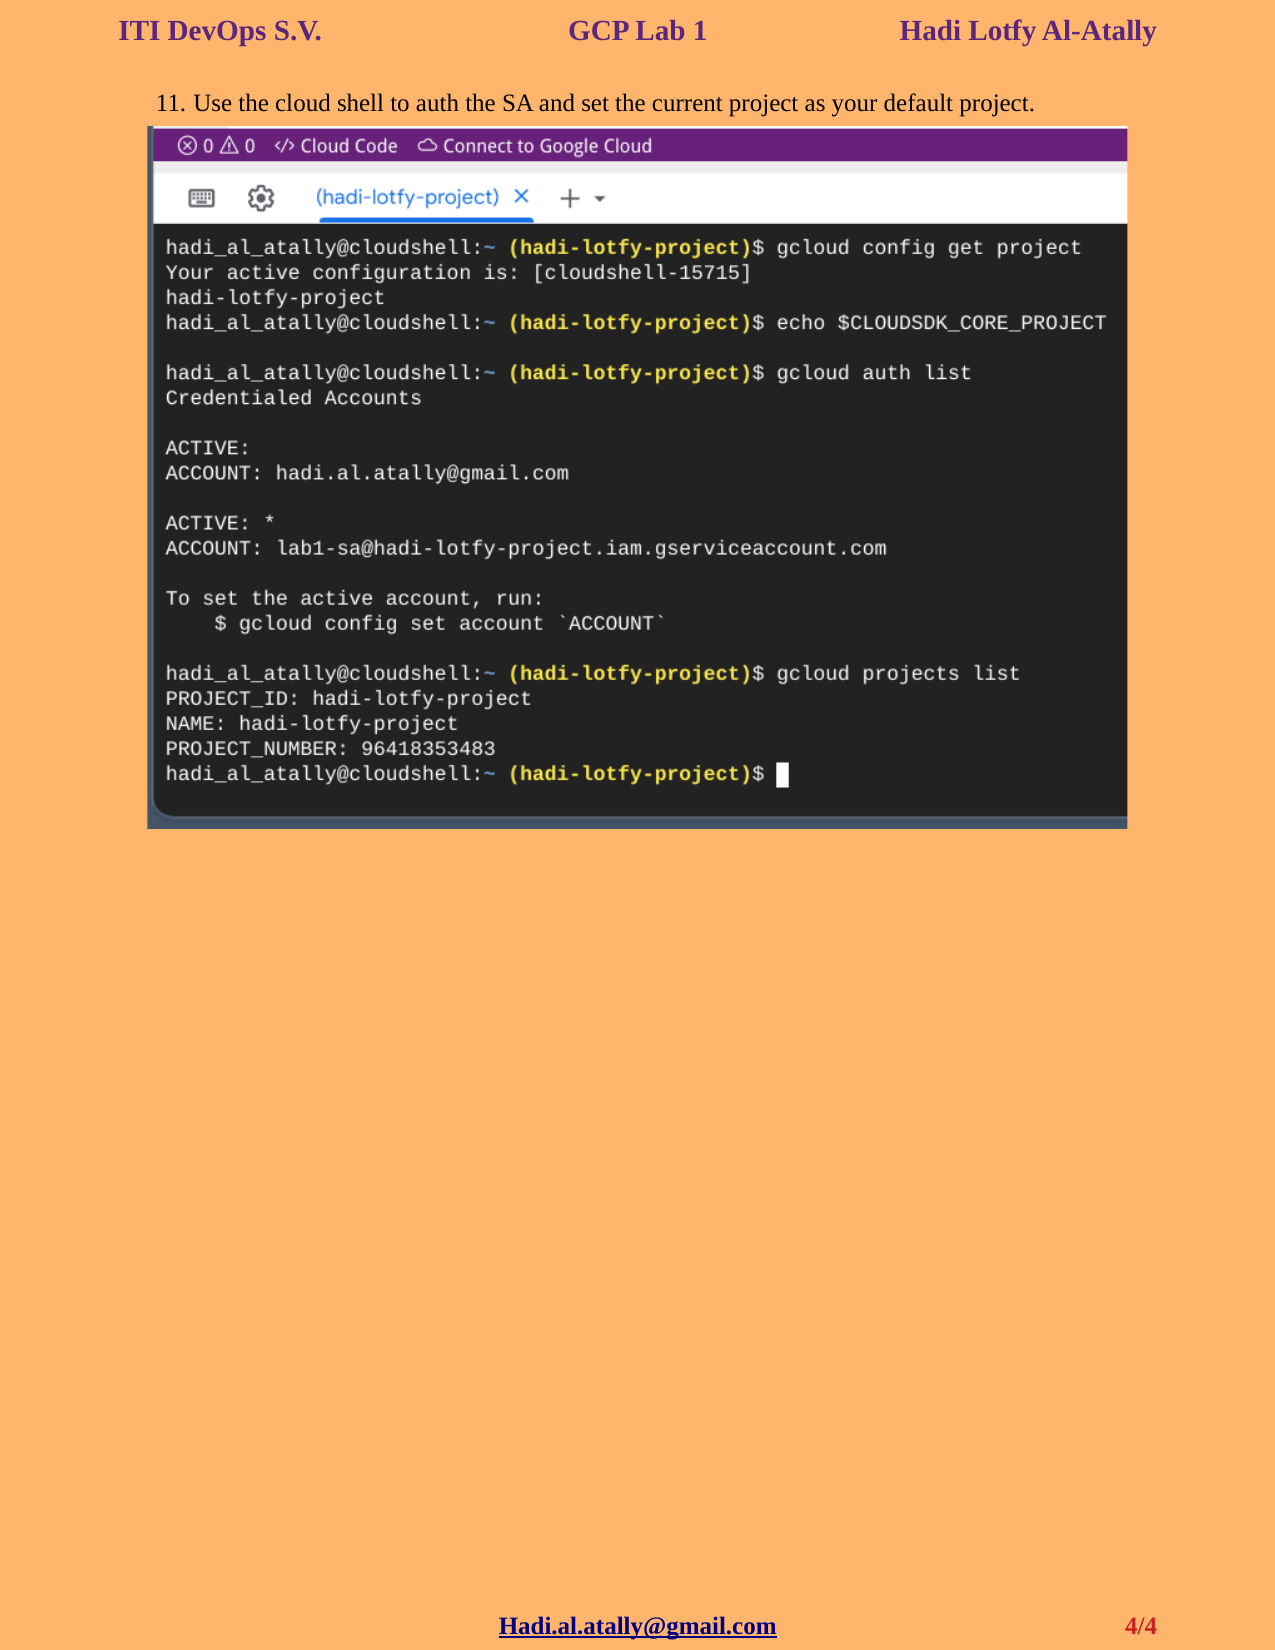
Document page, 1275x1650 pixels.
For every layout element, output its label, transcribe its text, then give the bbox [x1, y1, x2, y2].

picture [147, 126, 1128, 829]
list Use the cloud shell to auth the SA and set the current project as your default project. [156, 88, 1157, 117]
